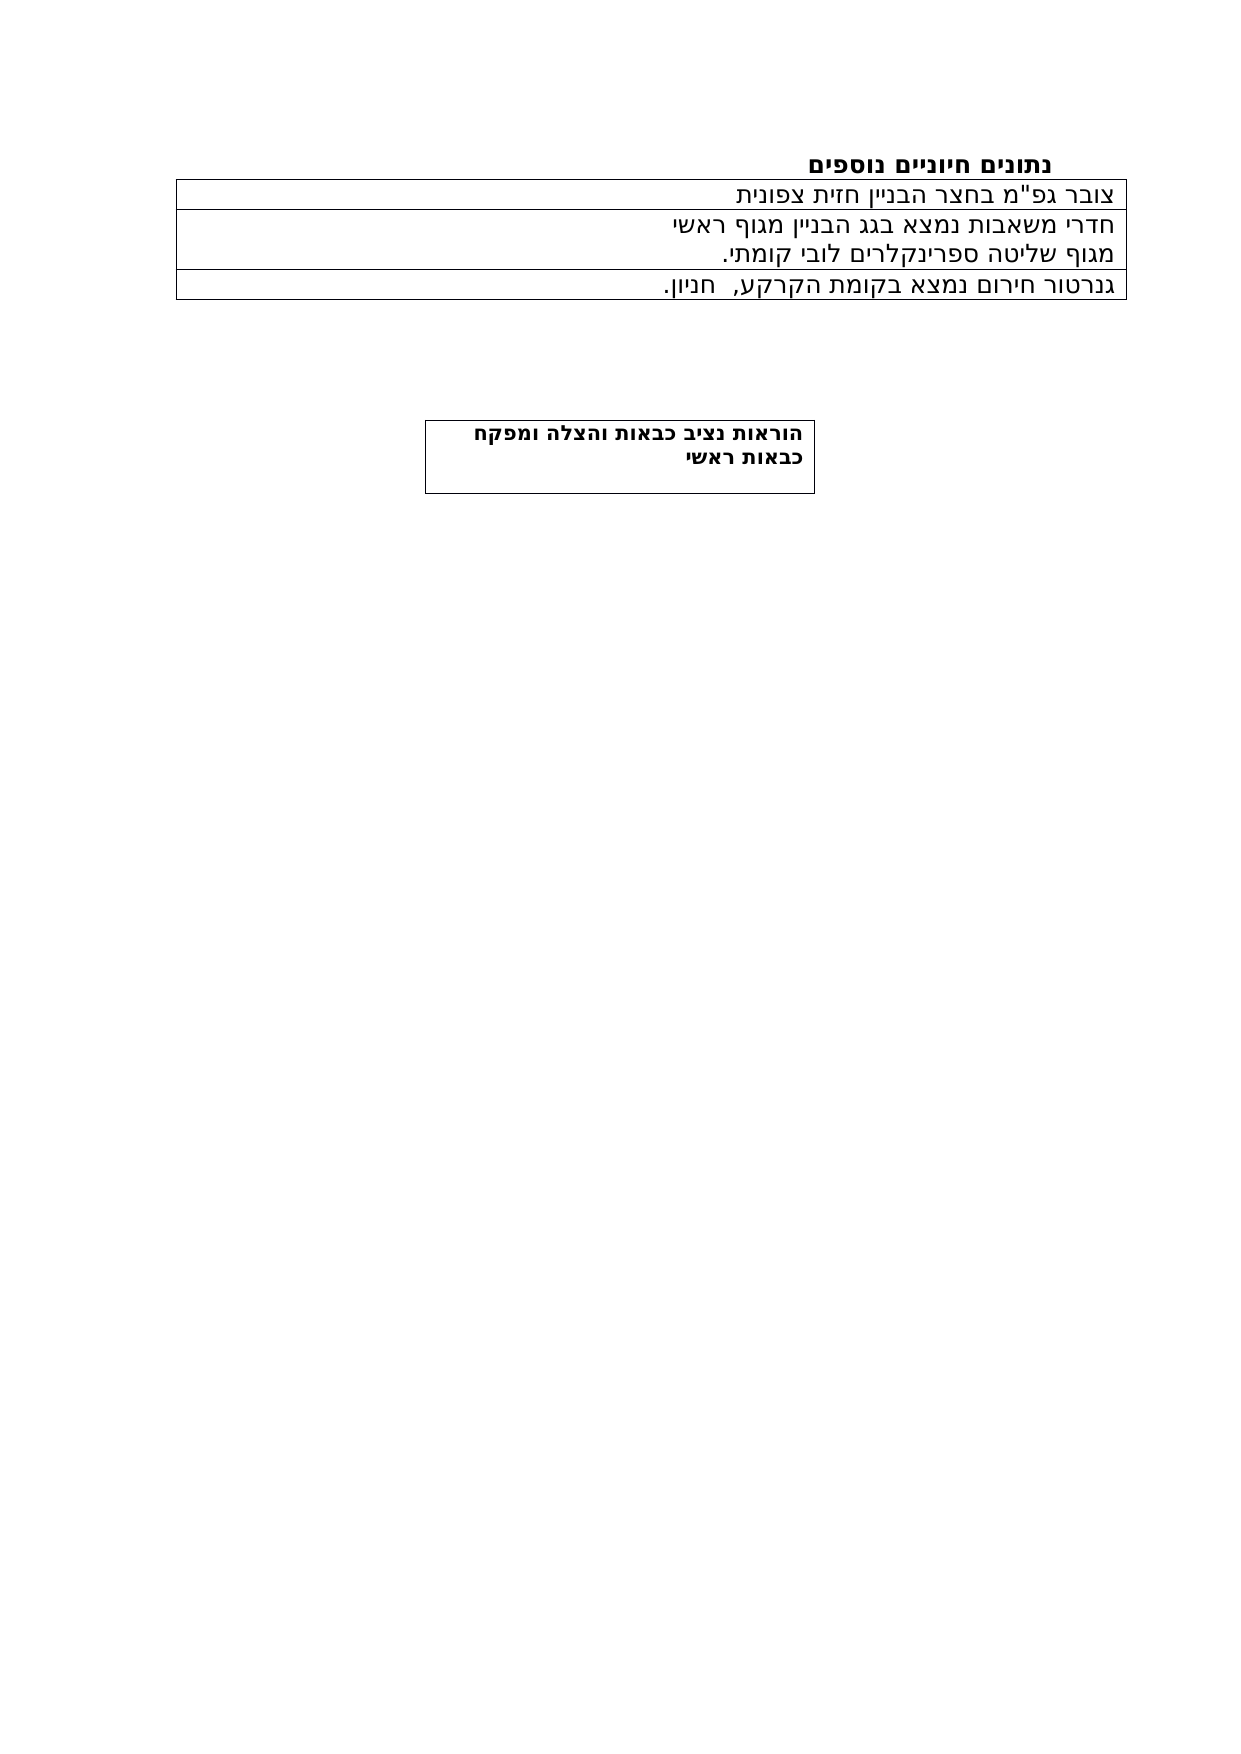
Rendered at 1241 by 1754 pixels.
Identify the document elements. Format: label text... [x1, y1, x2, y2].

text נתונים חיוניים נוספים [187, 150, 1053, 179]
table_cell גנרטור חירום נמצא בקומת הקרקע, חניון. [177, 270, 1126, 299]
table_header צובר גפ"מ בחצר הבניין חזית צפונית [177, 180, 1126, 209]
table_cell חדרי משאבות נמצא בגג הבניין מגוף ראשי מגוף שליטה ספרינקלרים לובי קומתי. [177, 210, 1126, 269]
table_header הוראות נציב כבאות והצלה ומפקח כבאות ראשי [426, 421, 814, 493]
